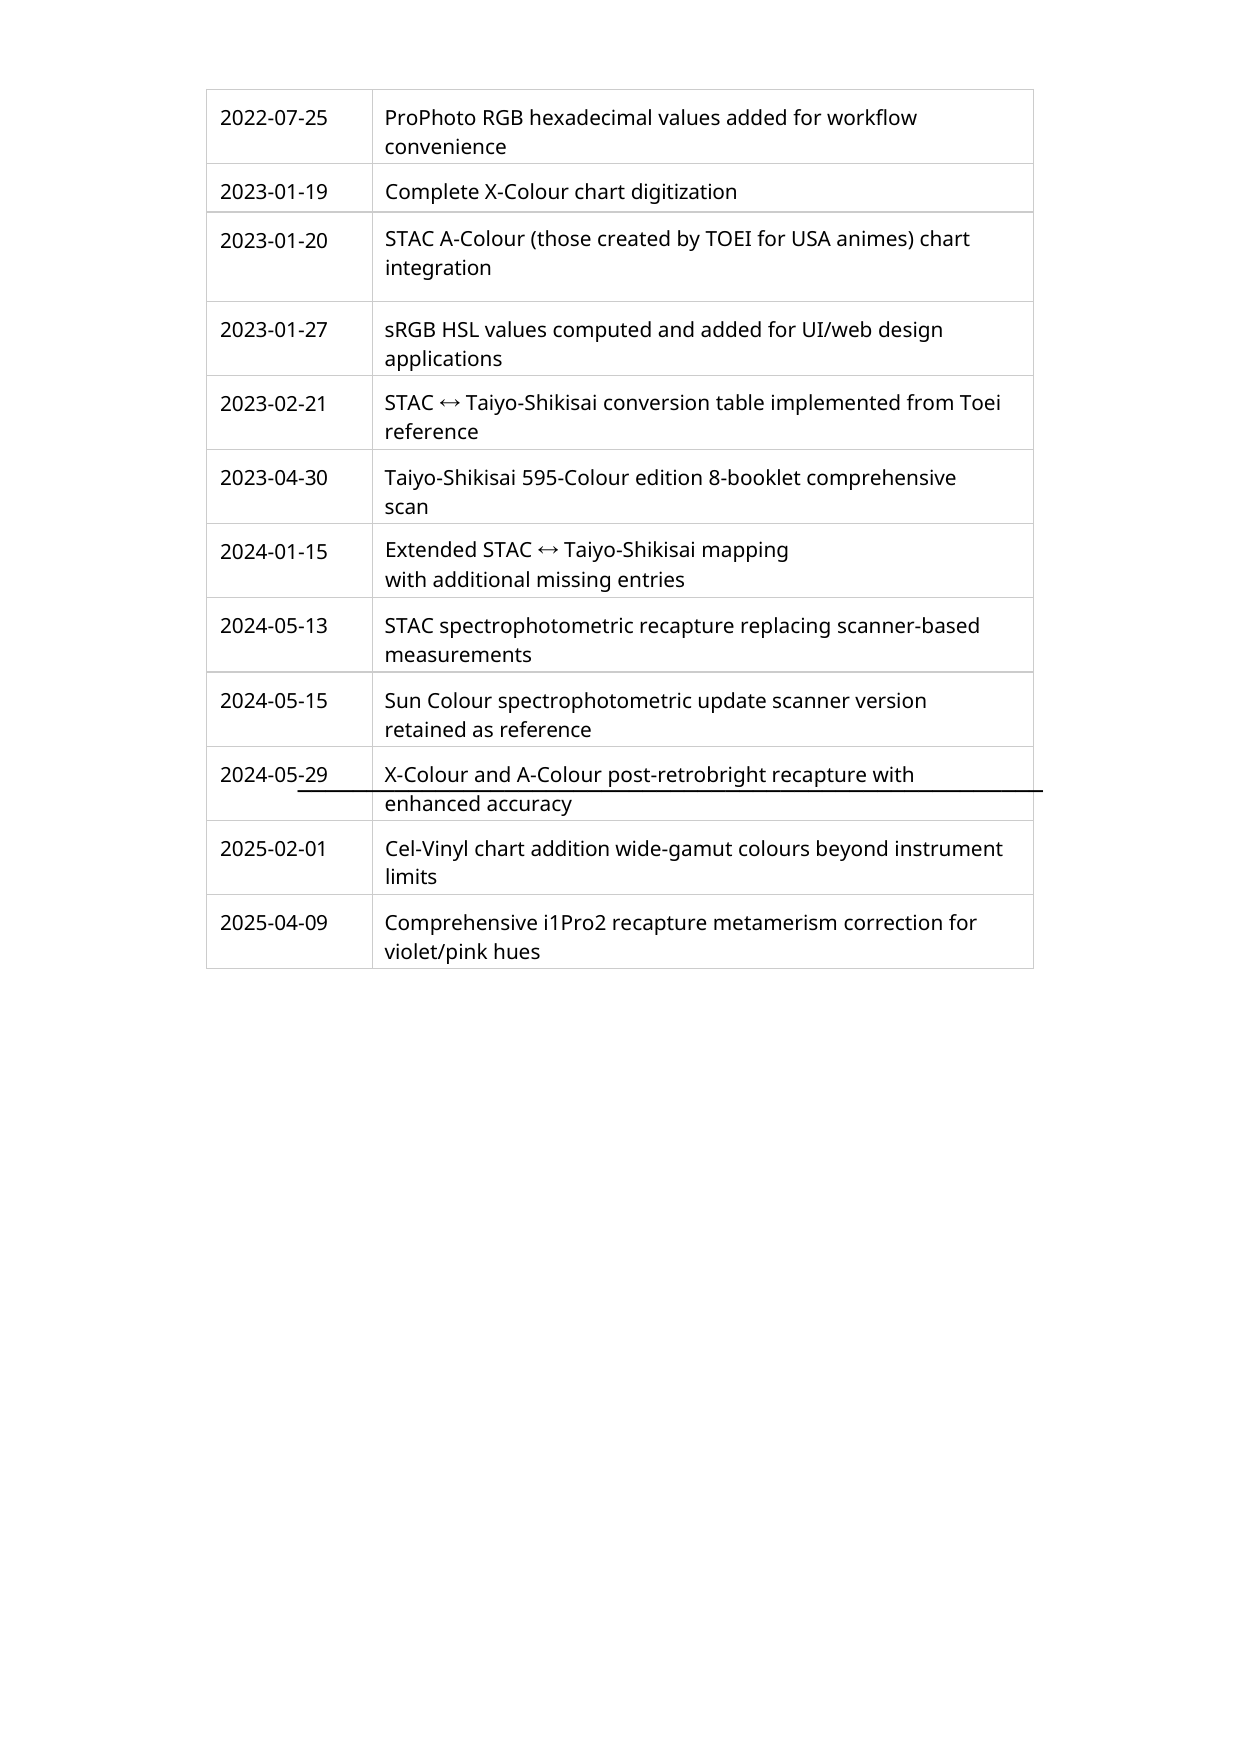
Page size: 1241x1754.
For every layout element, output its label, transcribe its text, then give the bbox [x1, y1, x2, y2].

table_cell 2024-05-29 [207, 806, 372, 819]
table_cell 2023-01-19 [207, 164, 372, 211]
table_cell 2023-04-30 [207, 450, 372, 523]
table_cell 2022-07-25 [207, 90, 372, 162]
table_cell ProPhoto RGB hexadecimal values added for workflow convenience [373, 90, 1033, 162]
table_header 2024-05-15 [207, 673, 372, 746]
table_cell Comprehensive i1Pro2 recapture metamerism correction for violet/pink hues [373, 895, 1033, 967]
text ────────────────────────────────────────────────────── [373, 792, 1033, 806]
table_cell Taiyo-Shikisai 595-Colour edition 8-booklet comprehensive scan [373, 450, 1033, 523]
table_cell STAC A-Colour (those created by TOEI for USA animes) chart integration [373, 213, 1033, 301]
table_cell 2023-02-21 [207, 376, 372, 449]
table_cell 2024-01-15 [207, 524, 372, 597]
text ────────────────────────────────────────────────────── [373, 775, 1033, 790]
table_cell Extended STAC  Taiyo-Shikisai mapping with additional missing entries [373, 524, 1033, 597]
table_cell 2023-01-27 [207, 302, 372, 375]
table_cell 2023-01-20 [207, 213, 372, 301]
table_header Sun Colour spectrophotometric update scanner version retained as reference [373, 673, 1033, 746]
table_cell 2024-05-29 [207, 747, 372, 775]
table_cell Cel-Vinyl chart addition wide-gamut colours beyond instrument limits [373, 821, 1033, 893]
table_cell X-Colour and A-Colour post-retrobright recapture with enhanced accuracy [373, 806, 1033, 819]
text ────────────────────────────────────────────────────── [88, 775, 206, 806]
table_cell X-Colour and A-Colour post-retrobright recapture with enhanced accuracy [373, 747, 1033, 775]
table_cell 2025-02-01 [207, 821, 372, 893]
table_cell STAC  Taiyo-Shikisai conversion table implemented from Toei reference [373, 376, 1033, 449]
table_cell 2024-05-13 [207, 598, 372, 671]
table_cell Complete X-Colour chart digitization [373, 164, 1033, 211]
table_cell STAC spectrophotometric recapture replacing scanner-based measurements [373, 598, 1033, 671]
table_cell sRGB HSL values computed and added for UI/web design applications [373, 302, 1033, 375]
text ────────────────────────────────────────────────────── [207, 775, 372, 806]
text ────────────────────────────────────────────────────── [1034, 775, 1193, 806]
table_cell 2025-04-09 [207, 895, 372, 967]
